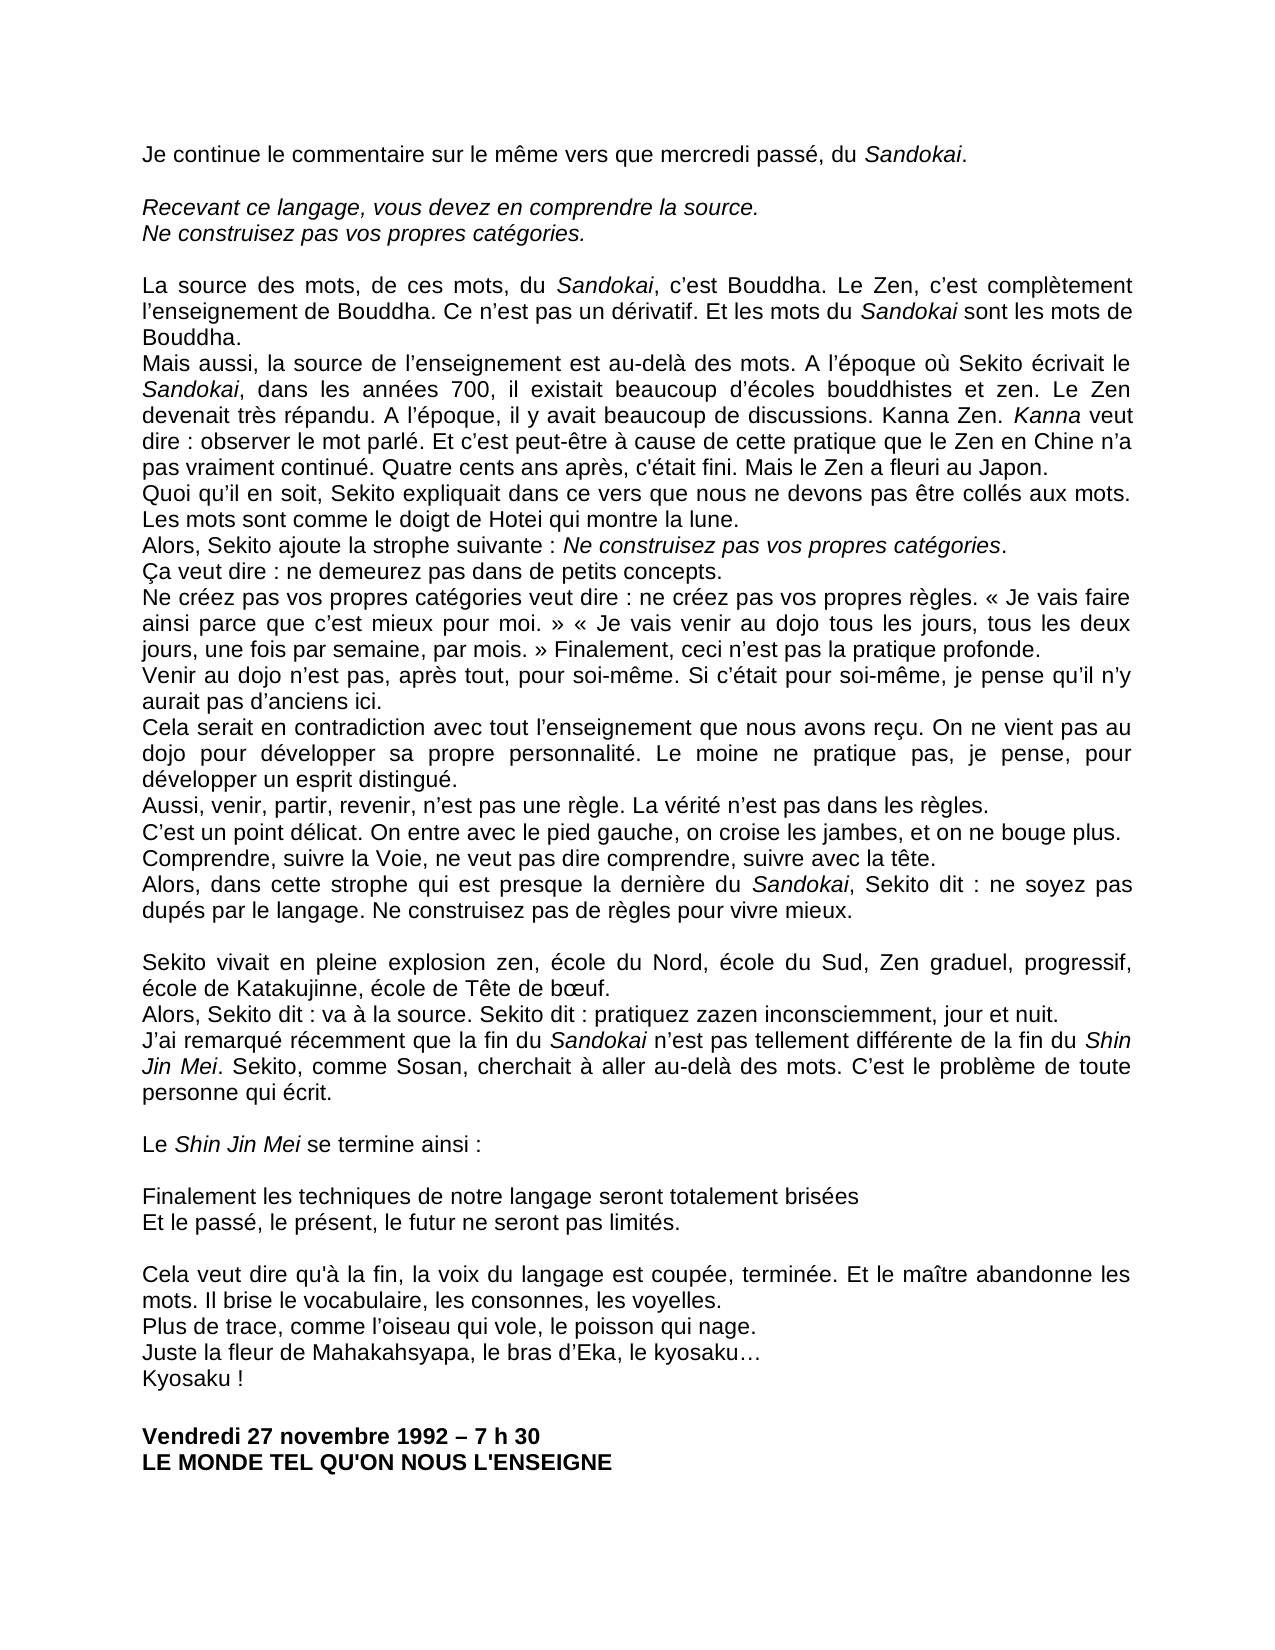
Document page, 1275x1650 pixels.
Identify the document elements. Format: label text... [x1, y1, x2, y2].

text Alors, Sekito dit : va à la source. Sekito dit : pratiquez zazen inconsciemment, jour et nuit. [142, 1001, 1133, 1027]
text Juste la fleur de Mahakahsyapa, le bras d’Eka, le kyosaku… [142, 1340, 1133, 1366]
text Venir au dojo n’est pas, après tout, pour soi-même. Si c’était pour soi-même, je pense qu’il n’y aurait pas d’anciens ici. [142, 663, 1133, 715]
text Alors, Sekito ajoute la strophe suivante : Ne construisez pas vos propres catégories. [142, 532, 1133, 558]
text Aussi, venir, partir, revenir, n’est pas une règle. La vérité n’est pas dans les règles. [142, 793, 1133, 819]
text Ne construisez pas vos propres catégories. [142, 220, 1133, 246]
text Plus de trace, comme l’oiseau qui vole, le poisson qui nage. [142, 1314, 1133, 1340]
text Ça veut dire : ne demeurez pas dans de petits concepts. [142, 558, 1133, 584]
text Ne créez pas vos propres catégories veut dire : ne créez pas vos propres règles. « Je vais faire ainsi parce que c’est mieux pour moi. » « Je vais venir au dojo tous les jours, tous les deux jours, une fois par semaine, par mois. » Finalement, ceci n’est pas la pratique profonde. [142, 584, 1133, 663]
text J’ai remarqué récemment que la fin du Sandokai n’est pas tellement différente de la fin du Shin Jin Mei. Sekito, comme Sosan, cherchait à aller au-delà des mots. C’est le problème de toute personne qui écrit. [142, 1027, 1133, 1105]
text La source des mots, de ces mots, du Sandokai, c’est Bouddha. Le Zen, c’est complètement l’enseignement de Bouddha. Ce n’est pas un dérivatif. Et les mots du Sandokai sont les mots de Bouddha. [142, 272, 1133, 350]
text Je continue le commentaire sur le même vers que mercredi passé, du Sandokai. [142, 142, 1133, 168]
text Cela serait en contradiction avec tout l’enseignement que nous avons reçu. On ne vient pas au dojo pour développer sa propre personnalité. Le moine ne pratique pas, je pense, pour développer un esprit distingué. [142, 715, 1133, 793]
text Finalement les techniques de notre langage seront totalement brisées [142, 1183, 1133, 1209]
text Sekito vivait en pleine explosion zen, école du Nord, école du Sud, Zen graduel, progressif, école de Katakujinne, école de Tête de bœuf. [142, 949, 1133, 1001]
text Kyosaku ! [142, 1366, 1133, 1392]
text C’est un point délicat. On entre avec le pied gauche, on croise les jambes, et on ne bouge plus. [142, 819, 1133, 845]
text Alors, dans cette strophe qui est presque la dernière du Sandokai, Sekito dit : ne soyez pas dupés par le langage. Ne construisez pas de règles pour vivre mieux. [142, 871, 1133, 923]
text Et le passé, le présent, le futur ne seront pas limités. [142, 1209, 1133, 1236]
text Recevant ce langage, vous devez en comprendre la source. [142, 194, 1133, 220]
text Cela veut dire qu'à la fin, la voix du langage est coupée, terminée. Et le maître abandonne les mots. Il brise le vocabulaire, les consonnes, les voyelles. [142, 1262, 1133, 1314]
text Quoi qu’il en soit, Sekito expliquait dans ce vers que nous ne devons pas être collés aux mots. Les mots sont comme le doigt de Hotei qui montre la lune. [142, 480, 1133, 532]
text Comprendre, suivre la Voie, ne veut pas dire comprendre, suivre avec la tête. [142, 845, 1133, 871]
text Le Shin Jin Mei se termine ainsi : [142, 1131, 1133, 1157]
text Mais aussi, la source de l’enseignement est au-delà des mots. A l’époque où Sekito écrivait le Sandokai, dans les années 700, il existait beaucoup d’écoles bouddhistes et zen. Le Zen devenait très répandu. A l’époque, il y avait beaucoup de discussions. Kanna Zen. Kanna veut dire : observer le mot parlé. Et c’est peut-être à cause de cette pratique que le Zen en Chine n’a pas vraiment continué. Quatre cents ans après, c'était fini. Mais le Zen a fleuri au Japon. [142, 350, 1133, 480]
text Vendredi 27 novembre 1992 – 7 h 30 LE MONDE TEL QU'ON NOUS L'ENSEIGNE [142, 1423, 1133, 1475]
